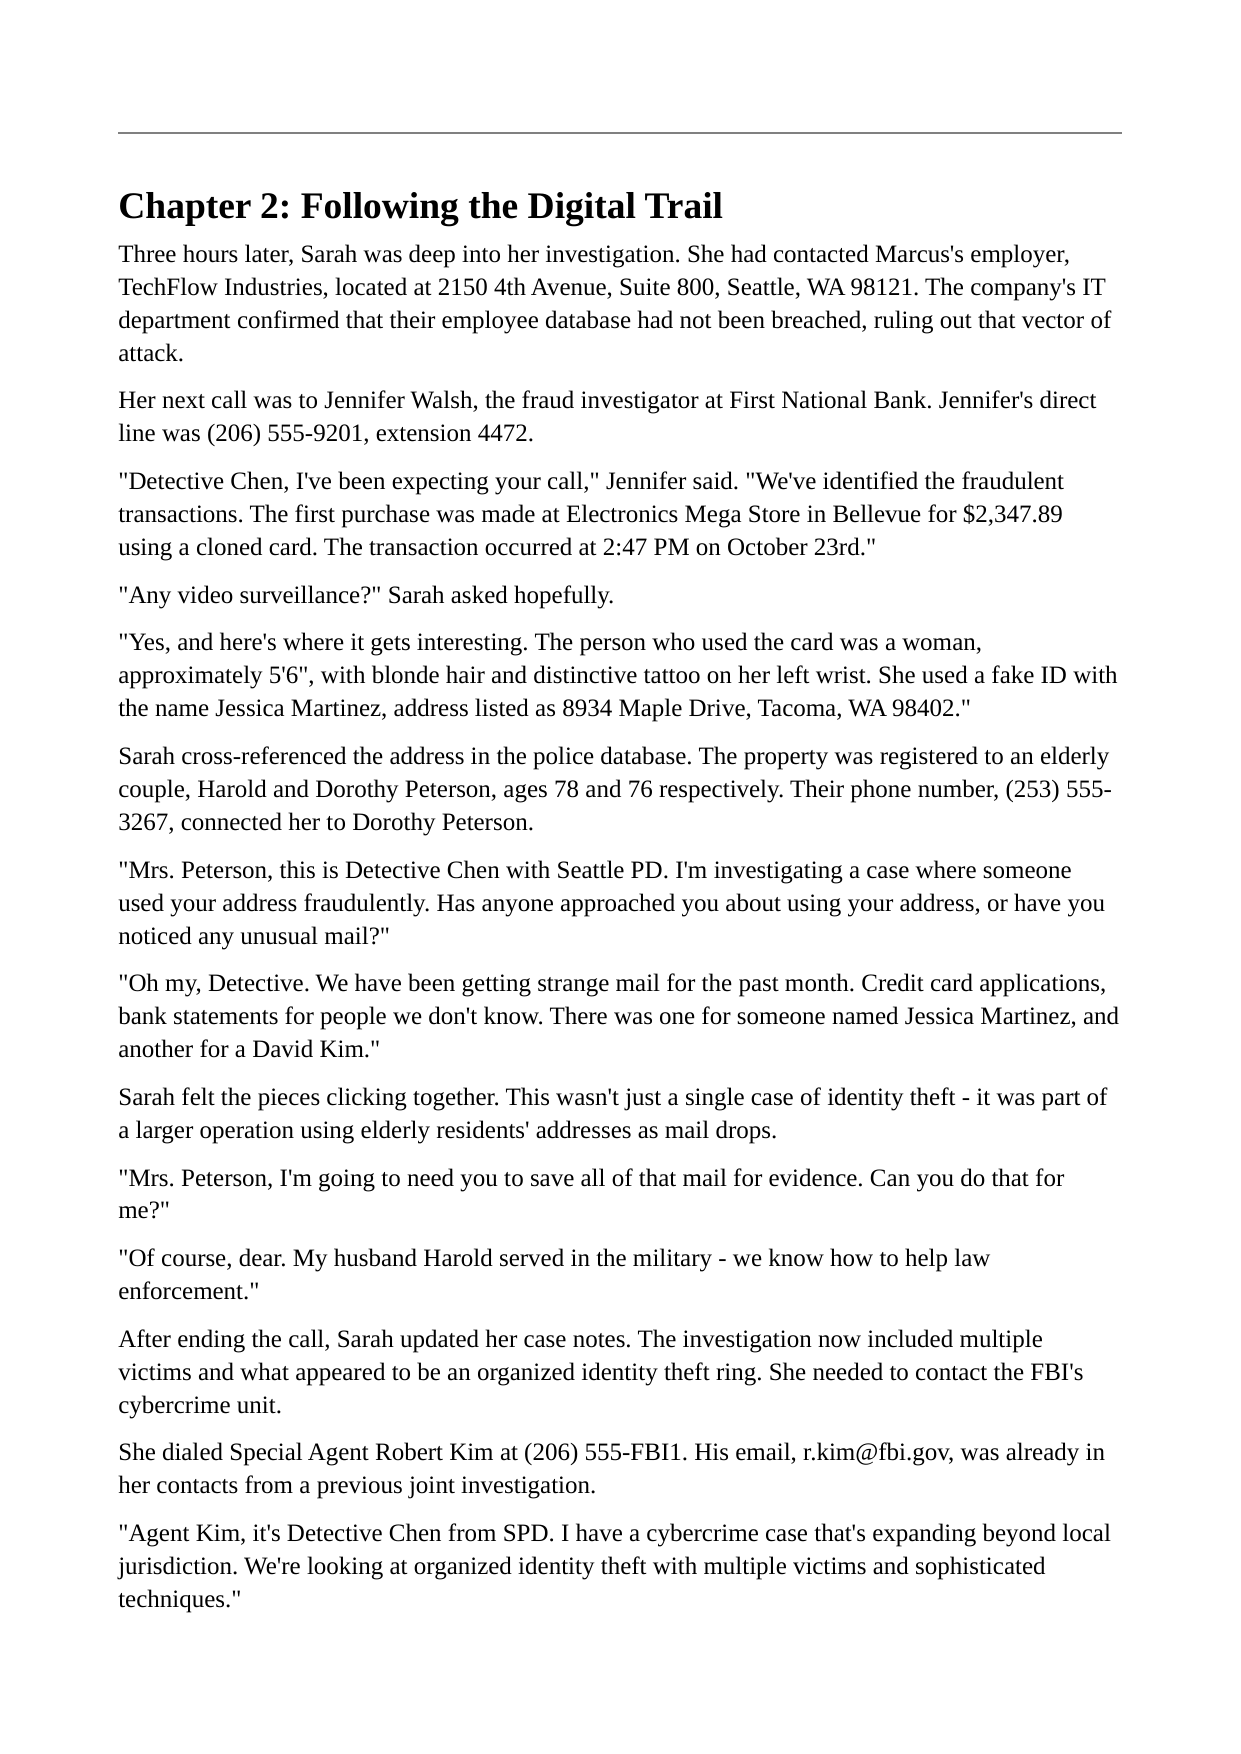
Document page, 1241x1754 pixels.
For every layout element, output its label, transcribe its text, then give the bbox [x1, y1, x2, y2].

text "Agent Kim, it's Detective Chen from SPD. I have a cybercrime case that's expanding beyond local jurisdiction. We're looking at organized identity theft with multiple victims and sophisticated techniques." [118, 1518, 1122, 1613]
text Three hours later, Sarah was deep into her investigation. She had contacted Marcus's employer, TechFlow Industries, located at 2150 4th Avenue, Suite 800, Seattle, WA 98121. The company's IT department confirmed that their employee database had not been breached, ruling out that vector of attack. [118, 239, 1122, 367]
text "Of course, dear. My husband Harold served in the military - we know how to help law enforcement." [118, 1243, 1122, 1305]
text Sarah cross-referenced the address in the police database. The property was registered to an elderly couple, Harold and Dorothy Peterson, ages 78 and 76 respectively. Their phone number, (253) 555-3267, connected her to Dorothy Peterson. [118, 741, 1122, 836]
text "Detective Chen, I've been expecting your call," Jennifer said. "We've identified the fraudulent transactions. The first purchase was made at Electronics Mega Store in Bellevue for $2,347.89 using a cloned card. The transaction occurred at 2:47 PM on October 23rd." [118, 466, 1122, 561]
text "Yes, and here's where it gets interesting. The person who used the card was a woman, approximately 5'6", with blonde hair and distinctive tattoo on her left wrist. She used a fake ID with the name Jessica Martinez, address listed as 8934 Maple Drive, Tacoma, WA 98402." [118, 627, 1122, 722]
text Her next call was to Jennifer Walsh, the fraud investigator at First National Bank. Jennifer's direct line was (206) 555-9201, extension 4472. [118, 386, 1122, 447]
text "Mrs. Peterson, I'm going to need you to save all of that mail for evidence. Can you do that for me?" [118, 1163, 1122, 1224]
subtitle Chapter 2: Following the Digital Trail [118, 183, 1122, 226]
text "Mrs. Peterson, this is Detective Chen with Seattle PD. I'm investigating a case where someone used your address fraudulently. Has anyone approached you about using your address, or have you noticed any unusual mail?" [118, 855, 1122, 949]
text "Oh my, Detective. We have been getting strange mail for the past month. Credit card applications, bank statements for people we don't know. There was one for someone named Jessica Martinez, and another for a David Kim." [118, 968, 1122, 1063]
text "Any video surveillance?" Sarah asked hopefully. [118, 580, 1122, 608]
text After ending the call, Sarah updated her case notes. The investigation now included multiple victims and what appeared to be an organized identity theft ring. She needed to contact the FBI's cybercrime unit. [118, 1324, 1122, 1419]
text She dialed Special Agent Robert Kim at (206) 555-FBI1. His email, r.kim@fbi.gov, was already in her contacts from a previous joint investigation. [118, 1437, 1122, 1499]
text Sarah felt the pieces clicking together. This wasn't just a single case of identity theft - it was part of a larger operation using elderly residents' addresses as mail drops. [118, 1082, 1122, 1144]
